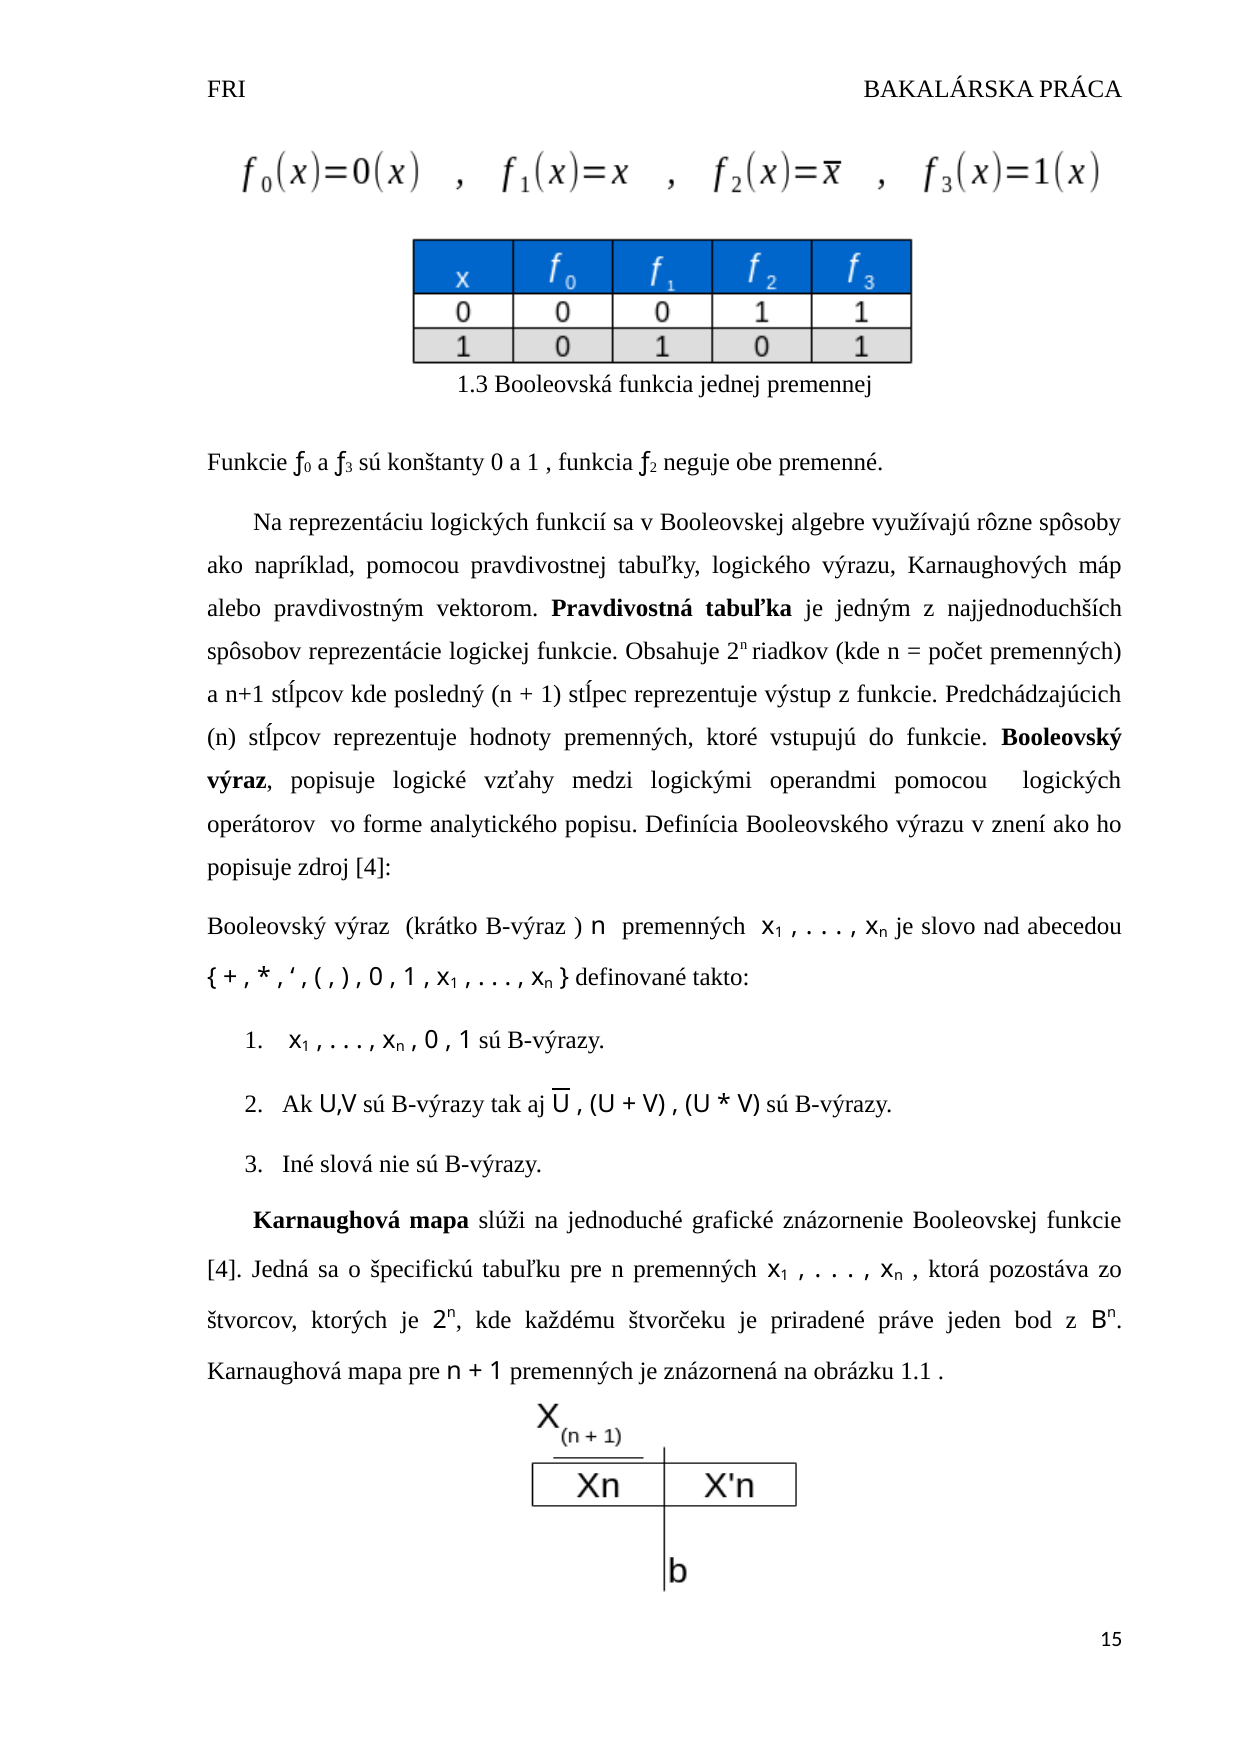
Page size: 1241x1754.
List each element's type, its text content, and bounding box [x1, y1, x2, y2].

text 1.3 Booleovská funkcia jednej premennej [207, 233, 1122, 397]
list Iné slová nie sú B-výrazy. [244, 1149, 1122, 1178]
text Na reprezentáciu logických funkcií sa v Booleovskej algebre využívajú rôzne spôsoby ako napríklad, pomocou pravdivostnej tabuľky, logického výrazu, Karnaughových máp alebo pravdivostným vektorom. Pravdivostná tabuľka je jedným z najjednoduchších spôsobov reprezentácie logickej funkcie. Obsahuje 2n riadkov (kde n = počet premenných) a n+1 stĺpcov kde posledný (n + 1) stĺpec reprezentuje výstup z funkcie. Predchádzajúcich (n) stĺpcov reprezentuje hodnoty premenných, ktoré vstupujú do funkcie. Booleovský výraz, popisuje logické vzťahy medzi logickými operandmi pomocou logických operátorov vo forme analytického popisu. Definícia Booleovského výrazu v znení ako ho popisuje zdroj [4]: [207, 507, 1122, 881]
text Karnaughová mapa slúži na jednoduché grafické znázornenie Booleovskej funkcie [4]. Jedná sa o špecifickú tabuľku pre n premenných x1 , . . . , xn , ktorá pozostáva zo štvorcov, ktorých je 2n, kde každému štvorčeku je priradené práve jeden bod z Bn. Karnaughová mapa pre n + 1 premenných je znázornená na obrázku 1.1 . [207, 1205, 1122, 1387]
list x1 , . . . , xn , 0 , 1 sú B-výrazy. [244, 1022, 1122, 1056]
picture [408, 237, 921, 369]
list Ak U,V sú B-výrazy tak aj U , (U + V) , (U * V) sú B-výrazy. [244, 1086, 1122, 1119]
picture [522, 1396, 807, 1596]
text Booleovský výraz (krátko B-výraz ) n premenných x1 , . . . , xn je slovo nad abecedou { + , * , ‘ , ( , ) , 0 , 1 , x1 , . . . , xn } definované takto: [207, 907, 1122, 992]
picture [224, 147, 1105, 205]
text Funkcie ƒ0 a ƒ3 sú konštanty 0 a 1 , funkcia ƒ2 neguje obe premenné. [207, 397, 1122, 477]
